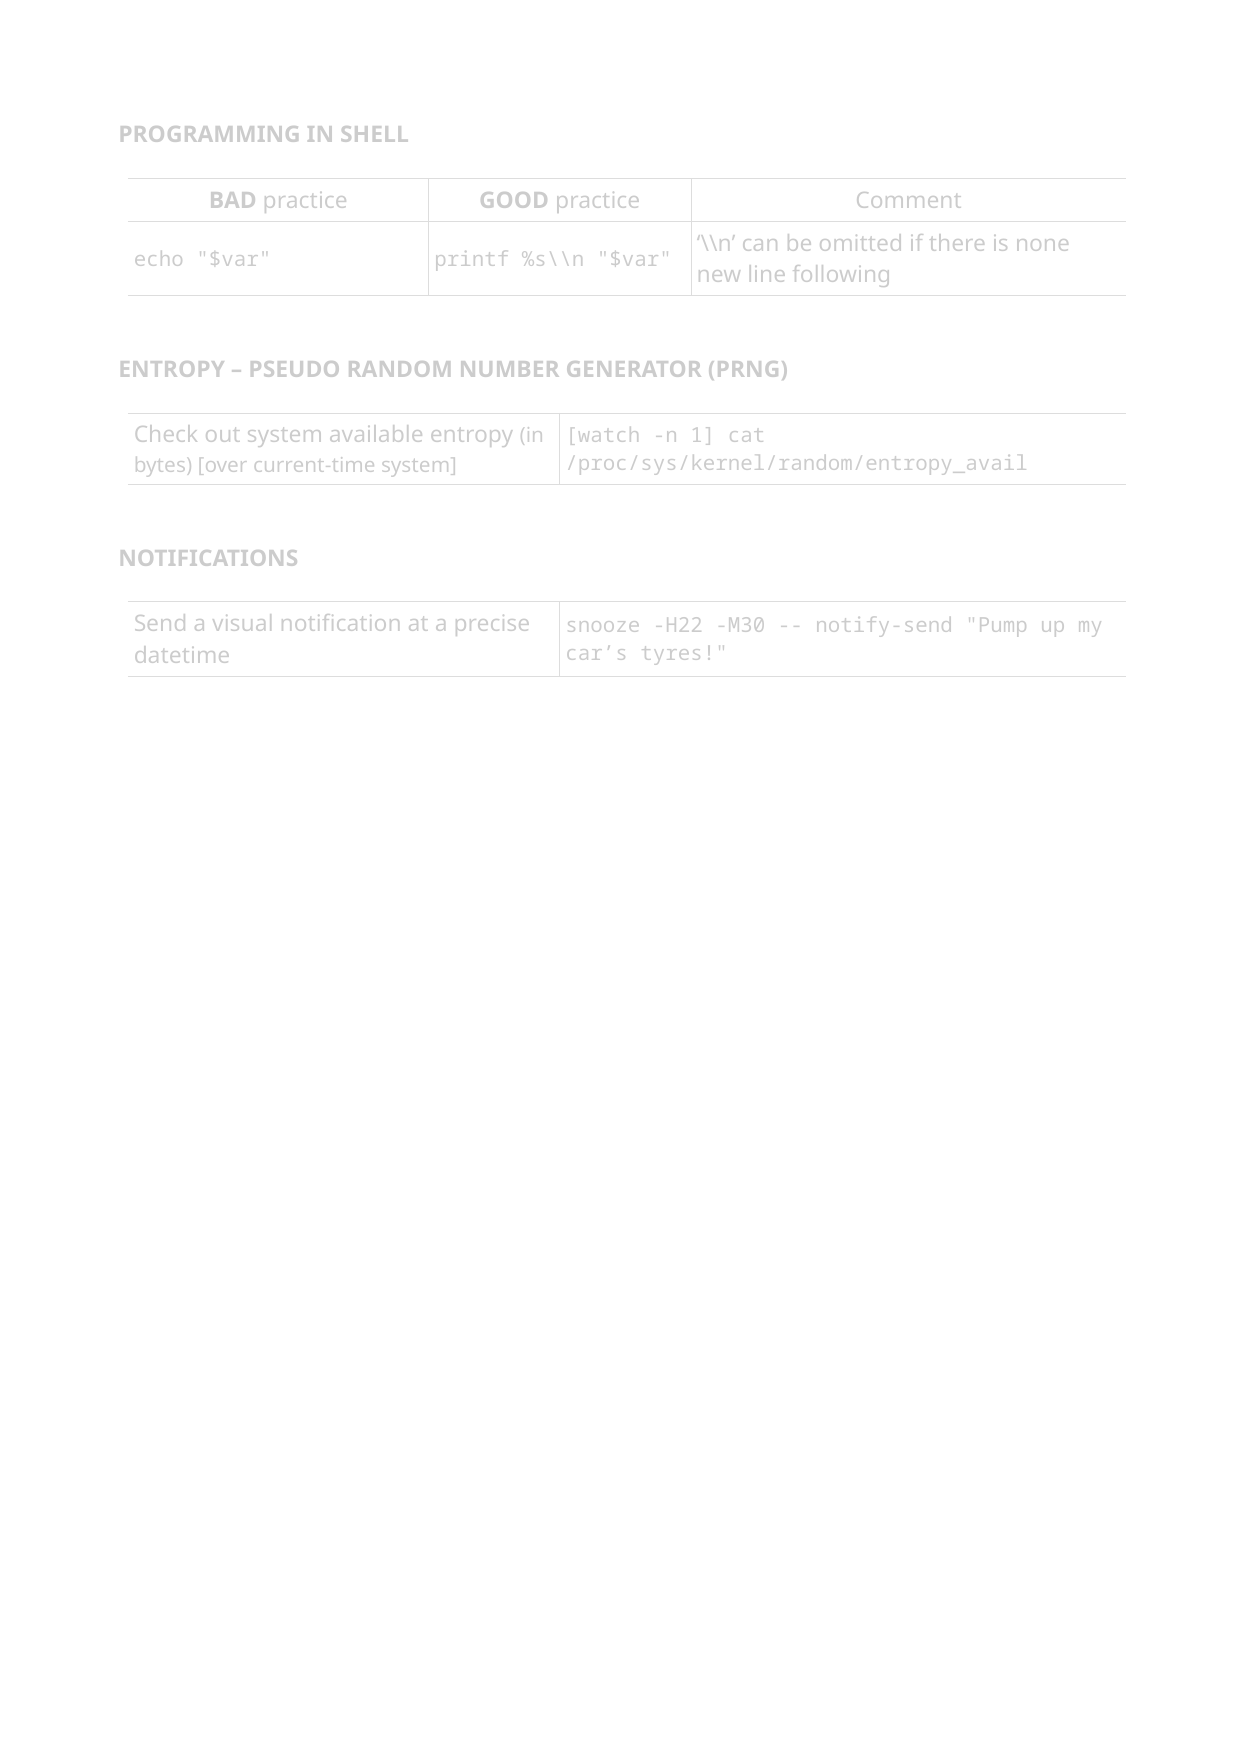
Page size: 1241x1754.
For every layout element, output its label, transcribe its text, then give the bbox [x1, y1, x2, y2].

table_header [watch -n 1] cat /proc/sys/kernel/random/entropy_avail [560, 414, 1126, 484]
table_header Check out system available entropy (in bytes) [over current-time system] [128, 414, 559, 484]
table_cell echo "$var" [128, 222, 428, 295]
text NOTIFICATIONS [118, 541, 1122, 573]
table_cell printf %s\\n "$var" [429, 222, 691, 295]
table_header GOOD practice [429, 179, 691, 221]
table_header snooze -H22 -M30 -- notify-send "Pump up my car’s tyres!" [560, 602, 1126, 676]
table_header BAD practice [128, 179, 428, 221]
table_header Send a visual notification at a precise datetime [128, 602, 559, 676]
table_header Comment [692, 179, 1126, 221]
table_cell ‘\\n’ can be omitted if there is none new line following [692, 222, 1126, 295]
text ENTROPY – PSEUDO RANDOM NUMBER GENERATOR (PRNG) [118, 353, 1122, 384]
text PROGRAMMING IN SHELL [118, 118, 1122, 149]
